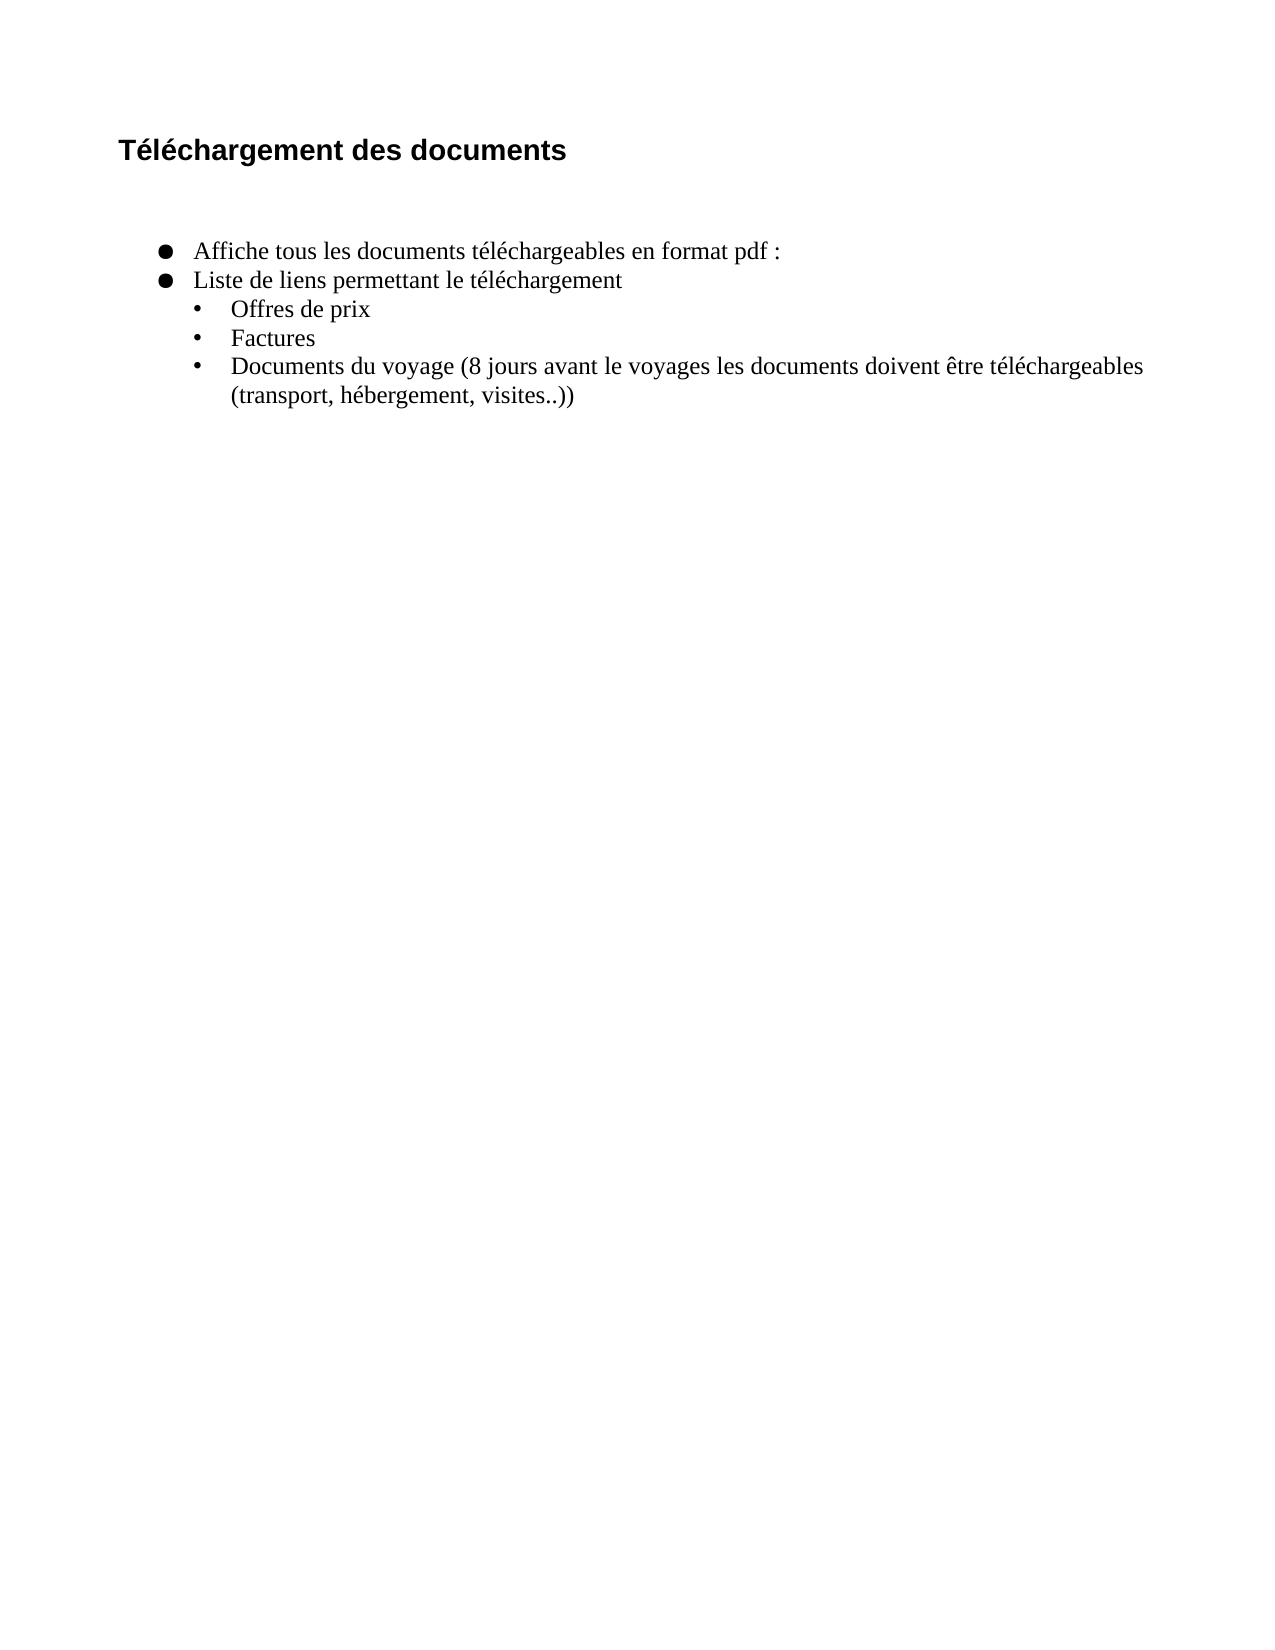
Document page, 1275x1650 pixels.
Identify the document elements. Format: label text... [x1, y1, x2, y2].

list Affiche tous les documents téléchargeables en format pdf : [156, 236, 1157, 265]
list Offres de prix [193, 294, 1157, 323]
list Factures [193, 323, 1157, 351]
subtitle Téléchargement des documents [118, 133, 1157, 166]
list Liste de liens permettant le téléchargement [156, 265, 1157, 294]
list Documents du voyage (8 jours avant le voyages les documents doivent être téléchargeables (transport, hébergement, visites..)) [193, 351, 1157, 409]
